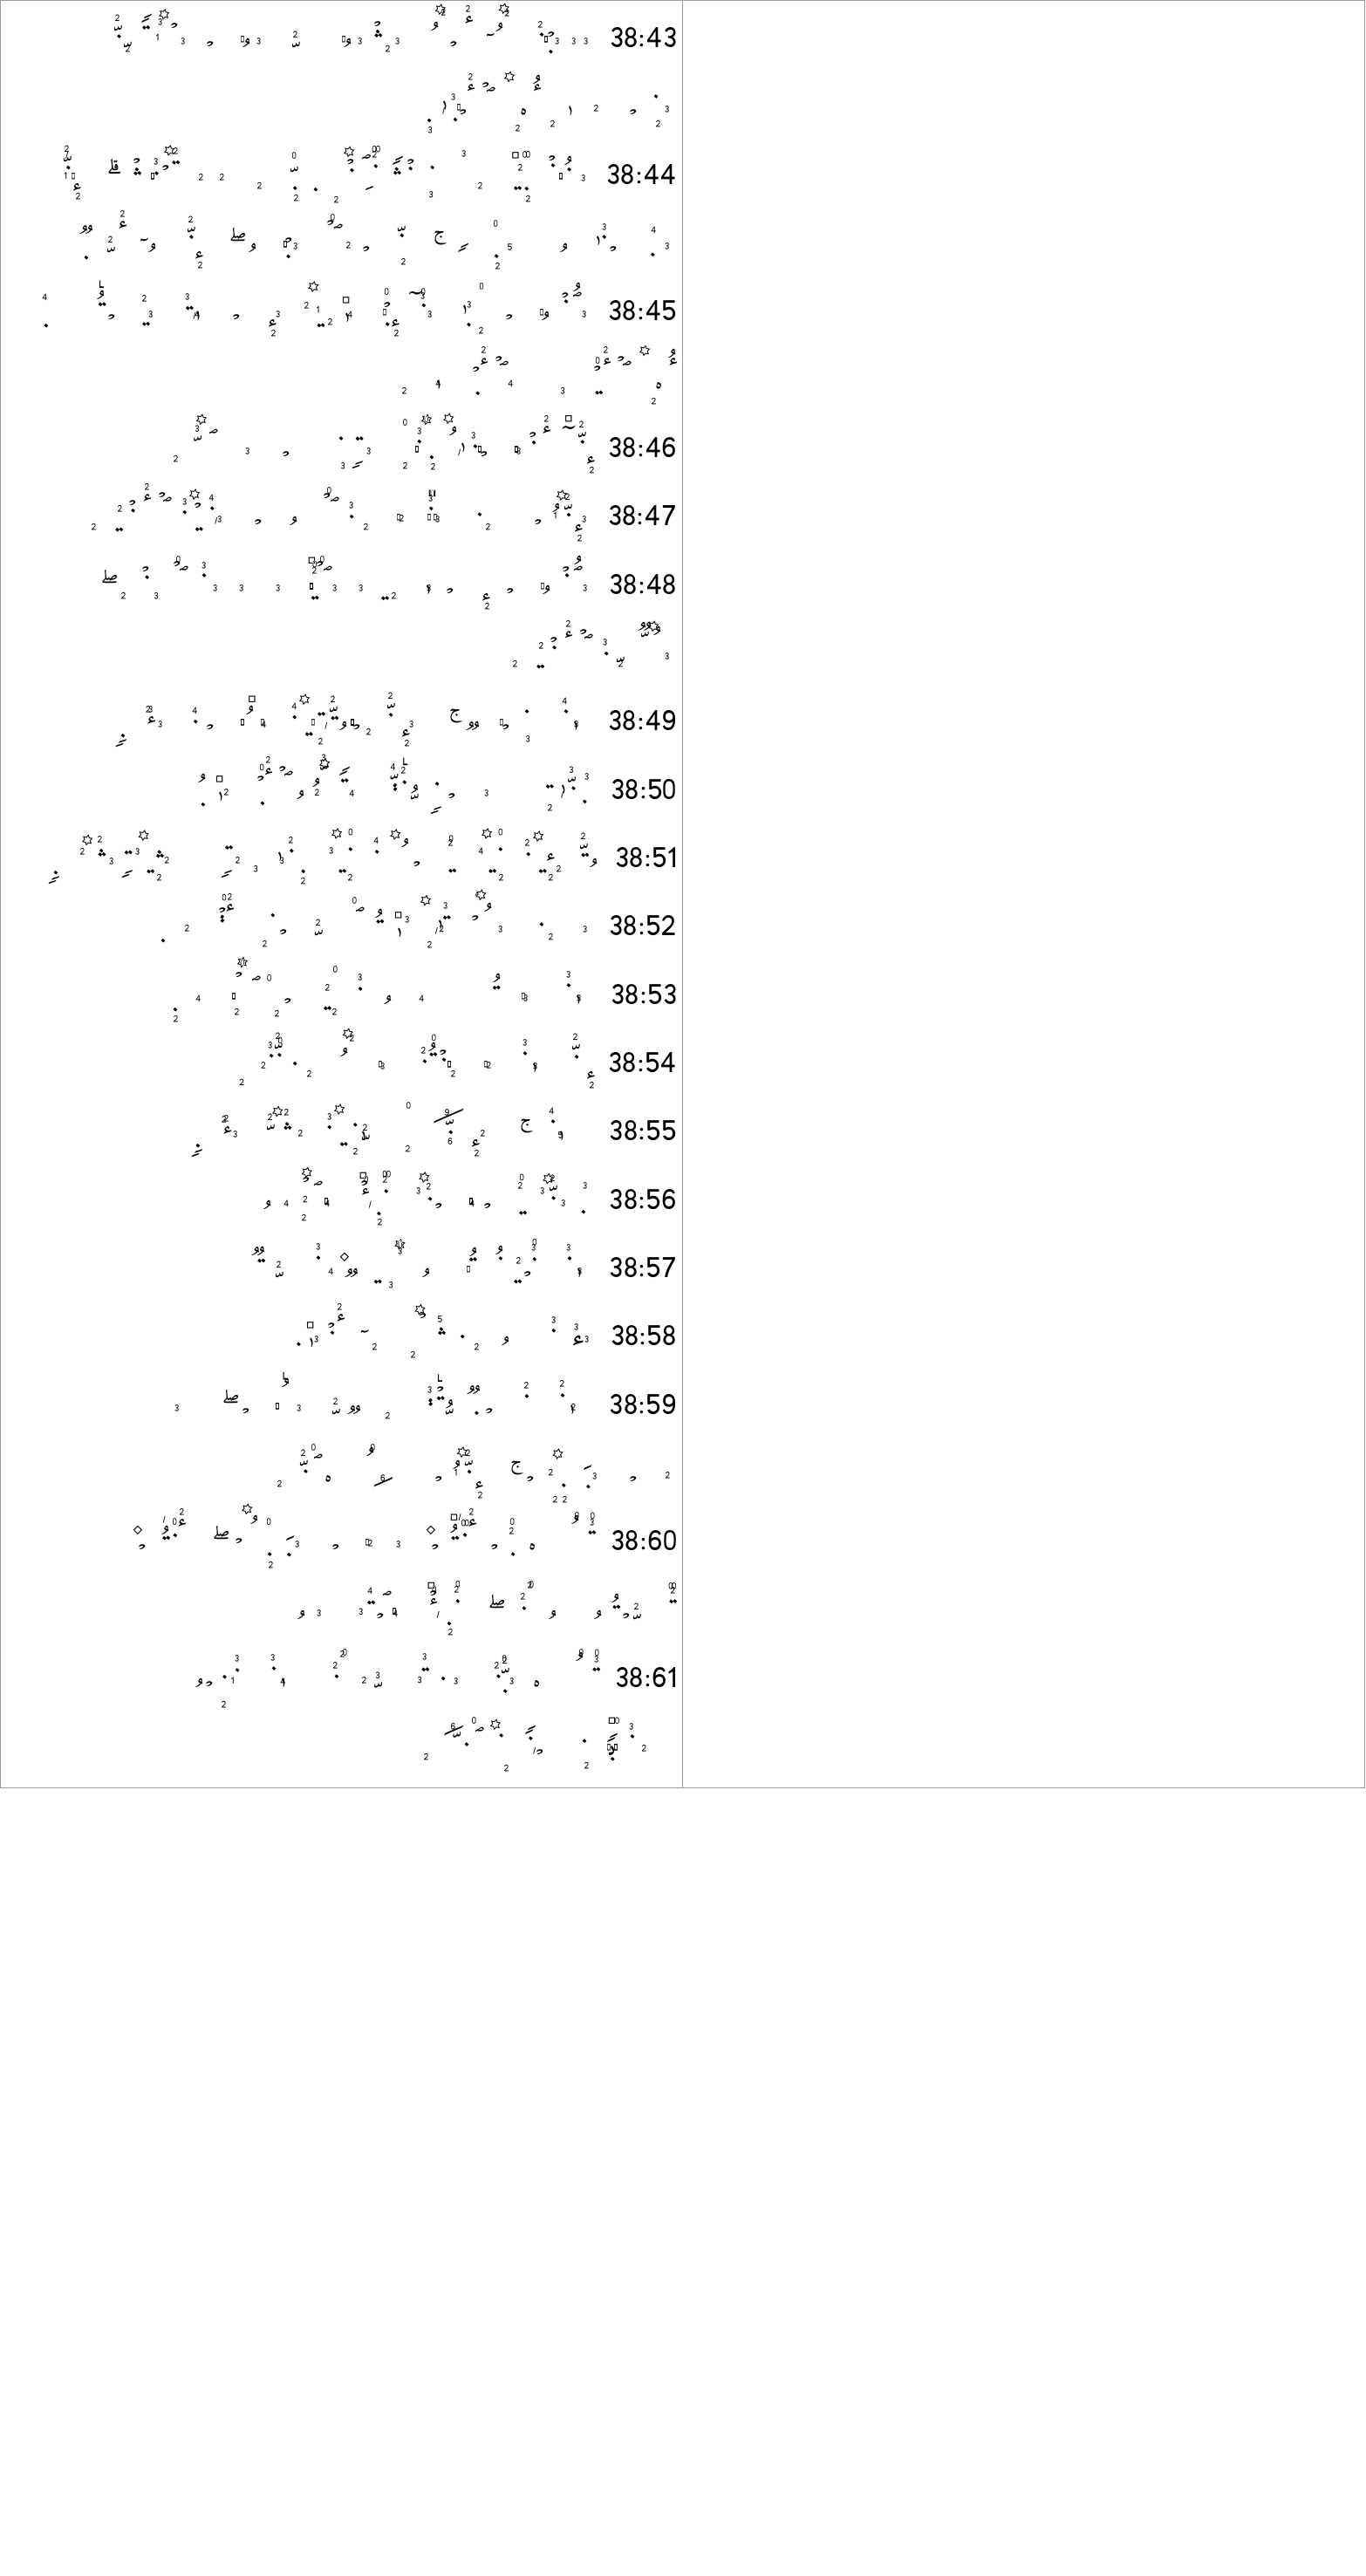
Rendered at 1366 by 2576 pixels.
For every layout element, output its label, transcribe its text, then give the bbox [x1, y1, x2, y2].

table_header 38:43 وَََوَََهَََبْٜٜنََا لََهُۥٓ أََهْلََهُۥ وَََمِِثْـلَََـهُٜم مََّعَََــهُٜمْ رَََحْمَََـةًۭ مِِّنََّــا وَََذِِكْـرََىٰ لِِأُو۟لِِى ٱلْأََلْٜبَََٰــبِِِ 38:44 وَََخُٜٜذْ ــــبِِيََـدِِكَََ ـضِِِغْـثًۭا فََٱِضْرِِب بِِّهِِۦ وََلََا تََحْنَََٜٜثْ ۗ إِِٜنََّـا وَََجََََدْنَََٰــهُ ـصَََََابِِرًۭا ۚ نِِّعْـمََ ٱلْعَََــبْٜٜدُ ۖ إِِنََّـهُۥٓ أََوََّابٌۭ 38:45 وَََٱُذْكُٜرْ ـعِِبَََٰدَََـنَََآٓ إِِـبْٜرََََٰهِِيمََــ وَََإِِسْحََََٰــقَََ وَََــيََعْقُوبََََ أُو۟لِِى ٱلْأََيْدِِِى وََََٱلْأََبْصََََٰـــرِِ 38:46 إِِنََّــآٓ أََـخْلَََٜٜٜٜٜٜٜٜصْٜٜنَََٰـــهُم بِِخَََٜٜالِِصَََةٍۢ ذِِِكْـــــــــرَََى ٱلدَََّارِِ 38:47 وَََإِِنََّهُـمْ عِِنـدَََٜـنَََٜا لََٜمِِنَََ ٱلْمُصْطَََــفََََيْنَََ ٱلْأََخْيََــارِِ 38:48 وَََٱُذْكُٜرْ إِِسْمَََٰــعِِيـلَََ وَََٱـلْيََٜٜٜٜٜٜسَََــعَََــ وَََذَََا ٱـلْكِِِفْلِِ ۖ وَََكُلٌّۭ مِِّنَََ ٱلْأََخْيََــارِِ 38:49 هَََٰــذََََا ذِِِكْٜرٌۭ ۚ وَََإِِنََّ ــلِِلْٜٜٜٜٜمُتََّـقِِٜينََََ لََََٜحُٜٜسْنََََ مَََـَََٔــابٍۢ 38:50 جَََنَََّٰــتِِ عَََدْنٍۢ مُّفََٺََََّـحََََةًۭ لَََّهُــمُ ٱلْأََـبْوََٰبُ 38:51 مُتََّـكِِـِِٔينََ فِِيهََََا يََدْـــعُونََََ فِِيهَََا بِِفََٰـــكِِِهََــةٍۢ كََـــــــــثِِيرَََةٍۢ وَََشََرََابٍۢ 38:52 وَََعِِنـدَََهُمْـ قَََٰــصِِرَََٰتُ ٱلطََّـرْفِِ أََٺْرََابٌ 38:53 هَََٰــذَََا مَََٜا تُوعََََدُونَََ لِِيََـوْمِِـ ٱلْحِِٜٜسََََابِِ 38:54 إِِنََّ هَََٰــذَََا لََٜرِِٜٜزْقُنََـا مَََٜا لََهُۥ مِِن ـنََّفَََــادٍٍ 38:55 هَََََٰـــــذََََا ۚ وََإِِنَََََََََّــــــ لِِلطََّٰـــغِِينَََ لََشََرََّ مَََـََٔــابٍۢ 38:56 جَََهَََنََّمَََ ـيََصْلََََٜٜٜٜٜوْنََهَََا ــفََبِِـئْسََََٜٜ ٱــلْمِِــهََََادُ 38:57 هَََٰـذَََا فَََلْيََــذُوقُٜوهُ ــحَََمِِِيـــمٌۭـ وََََــغَََسََّـاقٌۭ 38:58 وَََءَََاخَََــرُ مِِن شَََََكْلِِهِِۦٓ أََزْوَََٰجٌـ 38:59 هََٰـــذََا فََوْجٌۭـ مُّقْٺَََــحِِمٌۭ مََّعَََكُٜٜمْ ۖ لَََا ـمََرْحَََبًۢـا بِِهِِــمْ ۚ إِِنََّهُـمْ صََََََالُوا۟ ٱلنََّــارِِ 38:60 قَََالُوا۟ بََلْ أََـــــنتُــمْـ لَََا مََٜرْحَََبًۢا ـبِِكُمْـ ۖ أََنتُــمْـ قََدََّمْتُـمُوهُ لََنََـا ۖ فََبِِــئْسََََٜٜ ٱلْقََََـــرَََارُ 38:61 قَََالُوا۟ رَََبََّنََــا مَََن قَََـــدَََّمََ لََنََـا هََََٰـــذَََا فَََـزِِدْهُ عََذَََاٜٜبًۭٜا ضِِعْـفًۭا فِِى ٱلنََََََّـــــارِِ [1, 1, 682, 1787]
table_header [683, 1, 1364, 1787]
